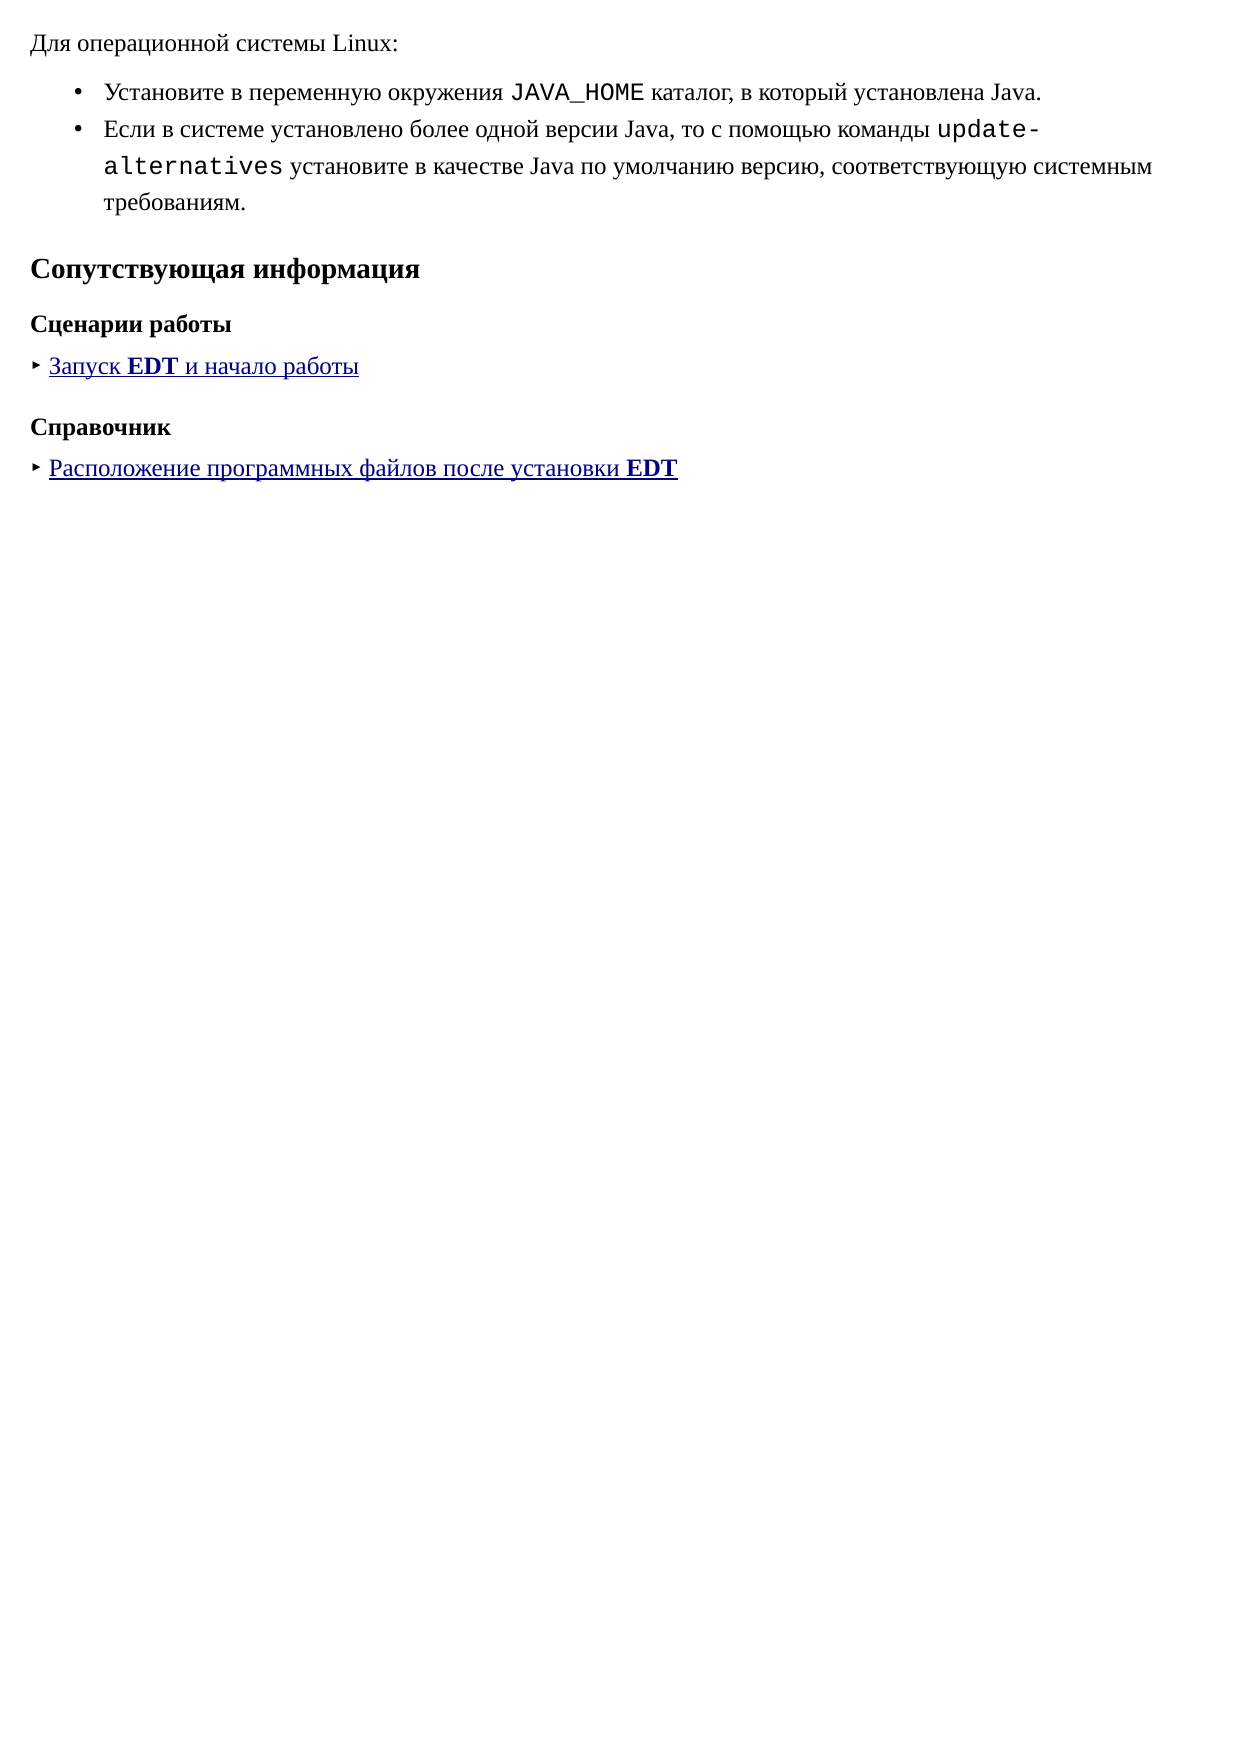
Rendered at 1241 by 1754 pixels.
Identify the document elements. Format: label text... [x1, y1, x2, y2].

subtitle Сопутствующая информация [30, 251, 1211, 284]
text ‣ Расположение программных файлов после установки EDT [30, 453, 1211, 482]
subtitle Справочник [30, 412, 1211, 441]
list Установите в переменную окружения JAVA_HOME каталог, в который установлена Java. [74, 77, 1211, 108]
text ‣ Запуск EDT и начало работы [30, 351, 1211, 379]
text Для операционной системы Linux: [30, 28, 1211, 57]
subtitle Сценарии работы [30, 309, 1211, 338]
list Если в системе установлено более одной версии Java, то с помощью команды update-alternatives установите в качестве Java по умолчанию версию, соответствующую системным требованиям. [74, 114, 1211, 216]
